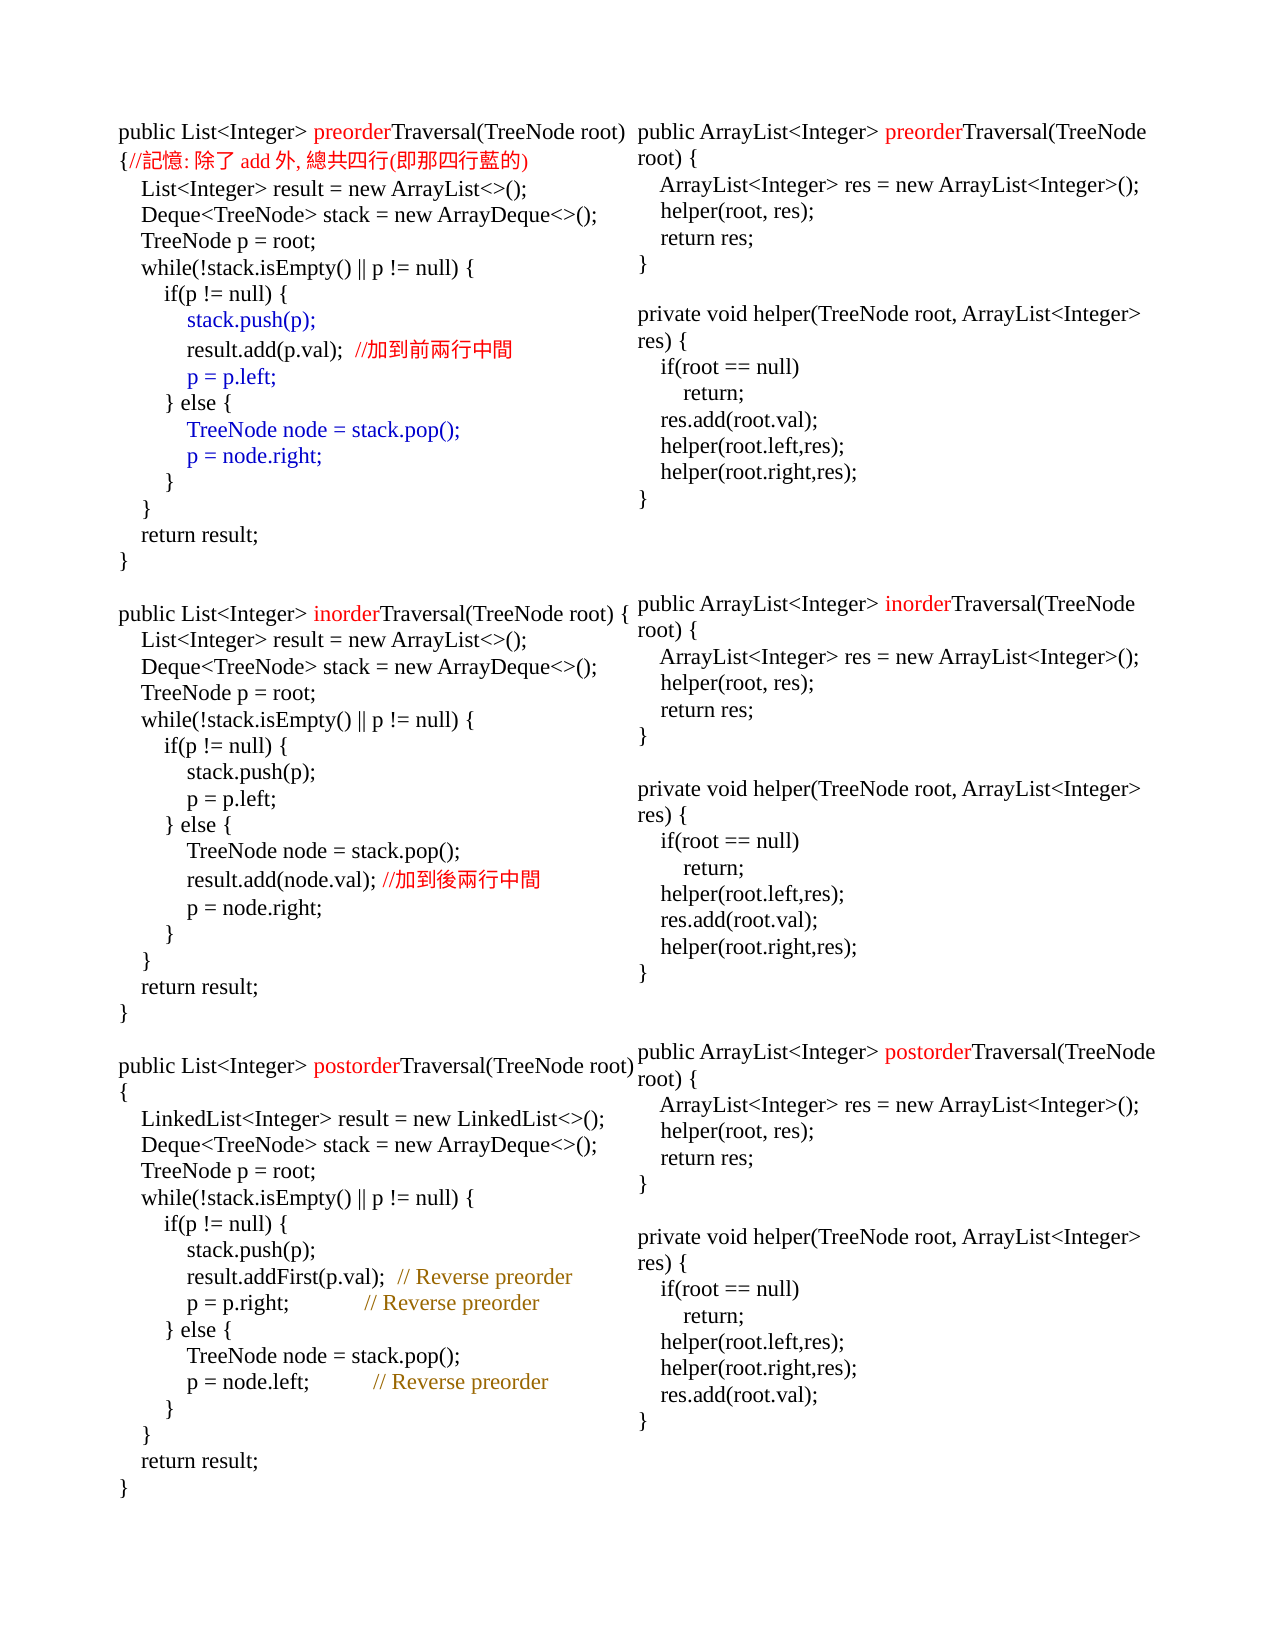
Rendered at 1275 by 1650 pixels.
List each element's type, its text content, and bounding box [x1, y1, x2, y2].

text } [118, 495, 637, 521]
text } [118, 1474, 637, 1500]
text } else { [118, 811, 637, 837]
text return; [637, 1302, 1157, 1328]
text if(p != null) { [118, 732, 637, 758]
text public List<Integer> inorderTraversal(TreeNode root) { [118, 600, 637, 627]
text helper(root.left,res); [637, 880, 1157, 906]
text return res; [637, 1144, 1157, 1170]
text if(root == null) [637, 1275, 1157, 1302]
text helper(root.right,res); [637, 933, 1157, 959]
text p = p.left; [118, 785, 637, 811]
text stack.push(p); [118, 306, 637, 333]
text return; [637, 379, 1157, 406]
text result.add(node.val); //加到後兩行中間 [118, 864, 637, 894]
text public List<Integer> postorderTraversal(TreeNode root) { [118, 1052, 637, 1105]
text } [637, 250, 1157, 276]
text result.addFirst(p.val); // Reverse preorder [118, 1263, 637, 1289]
text return result; [118, 521, 637, 547]
text } [118, 1395, 637, 1421]
text TreeNode node = stack.pop(); [118, 416, 637, 442]
text helper(root, res); [637, 197, 1157, 223]
text private void helper(TreeNode root, ArrayList<Integer> res) { [637, 300, 1157, 353]
text } [637, 1407, 1157, 1433]
text LinkedList<Integer> result = new LinkedList<>(); [118, 1105, 637, 1131]
text if(p != null) { [118, 280, 637, 306]
text return; [637, 854, 1157, 880]
text stack.push(p); [118, 758, 637, 785]
text p = node.right; [118, 894, 637, 920]
text while(!stack.isEmpty() || p != null) { [118, 1184, 637, 1210]
text result.add(p.val); //加到前兩行中間 [118, 333, 637, 363]
text } [118, 947, 637, 973]
text ArrayList<Integer> res = new ArrayList<Integer>(); [637, 171, 1157, 197]
text public ArrayList<Integer> inorderTraversal(TreeNode root) { [637, 590, 1157, 643]
text public List<Integer> preorderTraversal(TreeNode root) {//記憶: 除了add外, 總共四行(即那四行藍的) [118, 118, 637, 175]
text public ArrayList<Integer> postorderTraversal(TreeNode root) { [637, 1038, 1157, 1091]
text return res; [637, 696, 1157, 722]
text helper(root.right,res); [637, 1354, 1157, 1381]
text if(root == null) [637, 827, 1157, 854]
text res.add(root.val); [637, 906, 1157, 933]
text return result; [118, 973, 637, 999]
text } [637, 485, 1157, 511]
text public ArrayList<Integer> preorderTraversal(TreeNode root) { [637, 118, 1157, 171]
text res.add(root.val); [637, 406, 1157, 432]
text } [118, 547, 637, 574]
text if(root == null) [637, 353, 1157, 379]
text p = p.left; [118, 363, 637, 389]
text } [637, 1170, 1157, 1196]
text stack.push(p); [118, 1237, 637, 1263]
text helper(root.left,res); [637, 1328, 1157, 1354]
text helper(root, res); [637, 1117, 1157, 1144]
text private void helper(TreeNode root, ArrayList<Integer> res) { [637, 775, 1157, 827]
text } [637, 722, 1157, 748]
text p = p.right; // Reverse preorder [118, 1289, 637, 1316]
text while(!stack.isEmpty() || p != null) { [118, 706, 637, 732]
text TreeNode p = root; [118, 227, 637, 254]
text helper(root, res); [637, 669, 1157, 696]
text ArrayList<Integer> res = new ArrayList<Integer>(); [637, 643, 1157, 669]
text } [637, 959, 1157, 986]
text res.add(root.val); [637, 1381, 1157, 1407]
text } [118, 999, 637, 1026]
text } [118, 468, 637, 495]
text TreeNode p = root; [118, 679, 637, 706]
text ArrayList<Integer> res = new ArrayList<Integer>(); [637, 1091, 1157, 1117]
text helper(root.right,res); [637, 458, 1157, 485]
text return res; [637, 223, 1157, 250]
text } [118, 1421, 637, 1447]
text while(!stack.isEmpty() || p != null) { [118, 254, 637, 280]
text Deque<TreeNode> stack = new ArrayDeque<>(); [118, 201, 637, 227]
text helper(root.left,res); [637, 432, 1157, 458]
text TreeNode node = stack.pop(); [118, 1342, 637, 1368]
text private void helper(TreeNode root, ArrayList<Integer> res) { [637, 1223, 1157, 1275]
text Deque<TreeNode> stack = new ArrayDeque<>(); [118, 653, 637, 679]
text return result; [118, 1447, 637, 1474]
text p = node.right; [118, 442, 637, 468]
text p = node.left; // Reverse preorder [118, 1368, 637, 1395]
text TreeNode node = stack.pop(); [118, 837, 637, 864]
text TreeNode p = root; [118, 1157, 637, 1184]
text } else { [118, 1316, 637, 1342]
text } [118, 920, 637, 947]
text if(p != null) { [118, 1210, 637, 1237]
text List<Integer> result = new ArrayList<>(); [118, 175, 637, 201]
text List<Integer> result = new ArrayList<>(); [118, 627, 637, 653]
text } else { [118, 389, 637, 416]
text Deque<TreeNode> stack = new ArrayDeque<>(); [118, 1131, 637, 1157]
